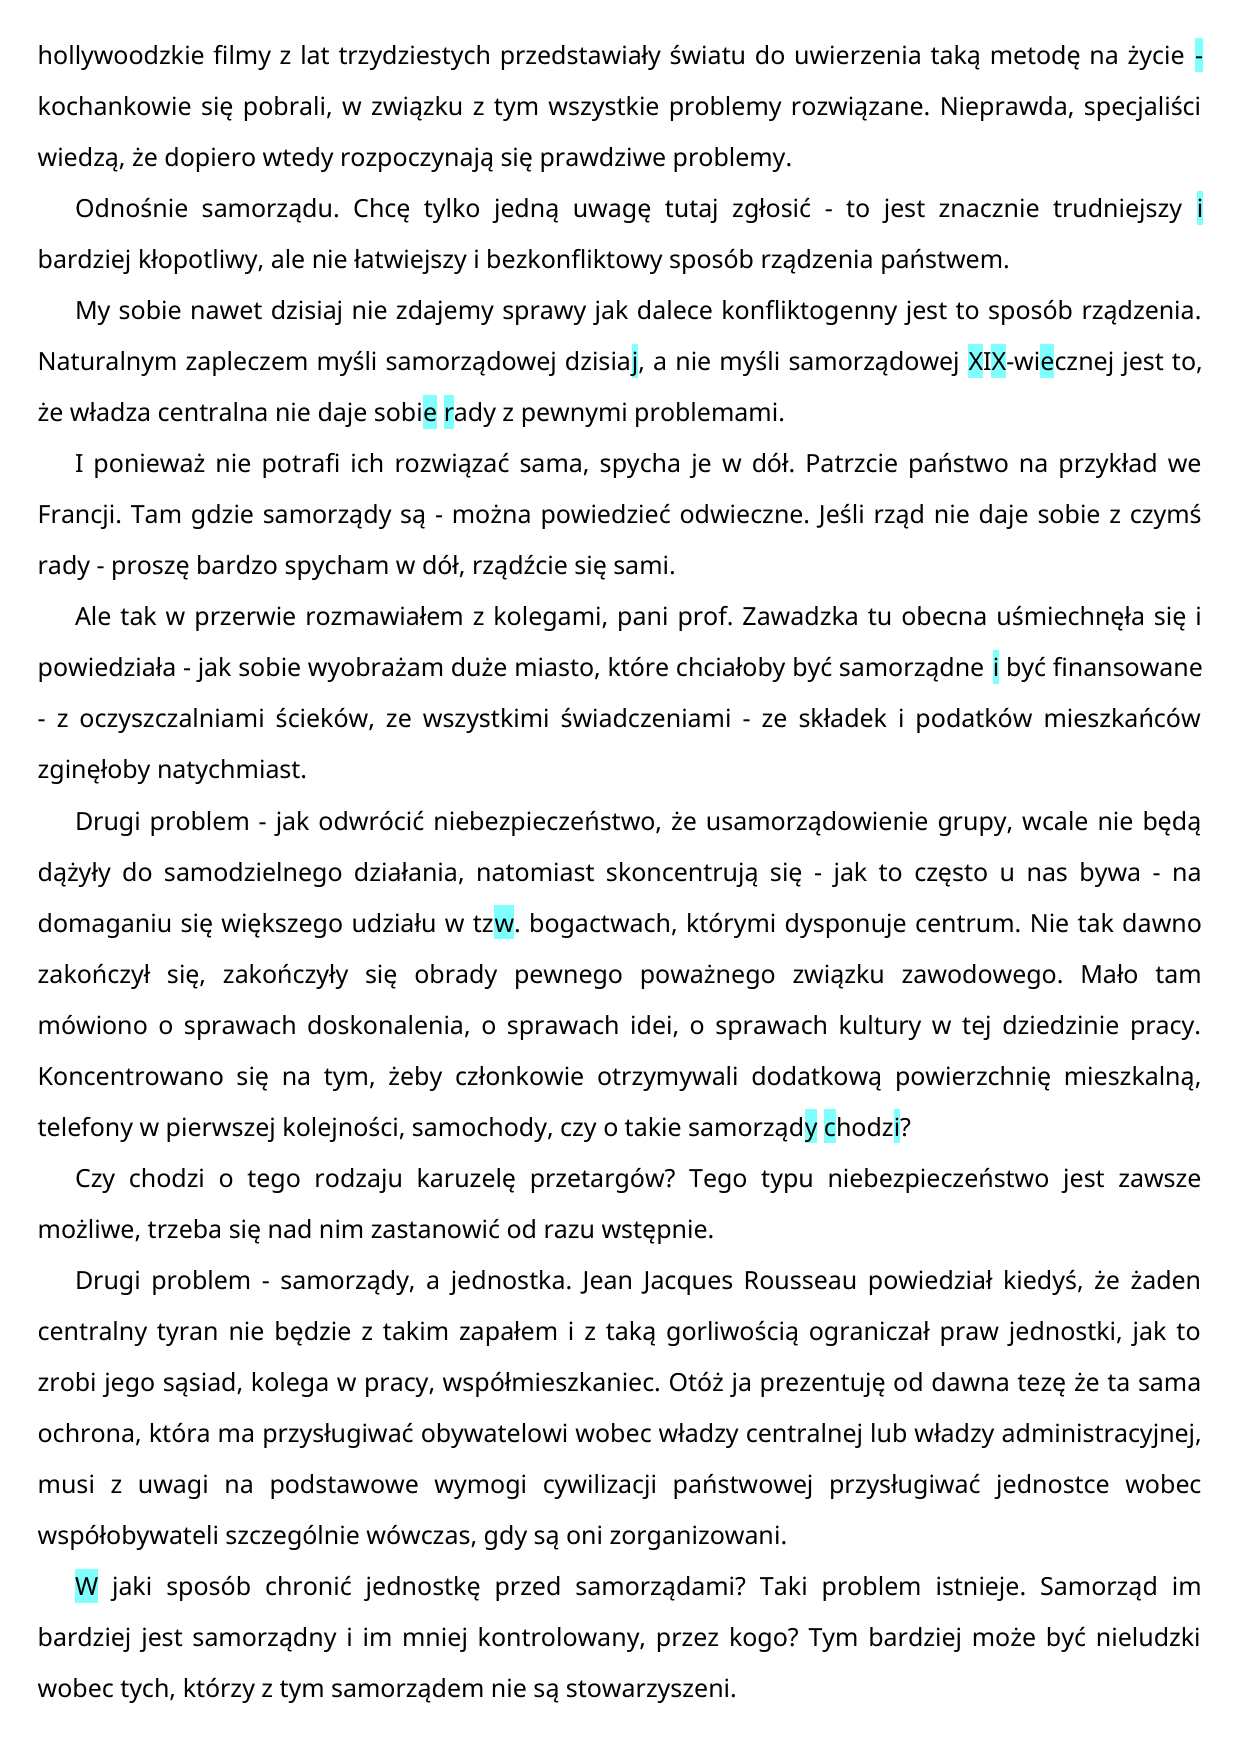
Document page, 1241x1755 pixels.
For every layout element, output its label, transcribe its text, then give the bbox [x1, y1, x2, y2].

text Odnośnie samorządu. Chcę tylko jedną uwagę tutaj zgłosić - to jest znacznie trudniejszy i bardziej kłopotliwy, ale nie łatwiejszy i bezkonfliktowy sposób rządzenia państwem. [37, 191, 1203, 276]
text Drugi problem - samorządy, a jednostka. Jean Jacques Rousseau powiedział kiedyś, że żaden centralny tyran nie będzie z takim zapałem i z taką gorliwością ograniczał praw jednostki, jak to zrobi jego sąsiad, kolega w pracy, współmieszkaniec. Otóż ja prezentuję od dawna tezę że ta sama ochrona, która ma przysługiwać obywatelowi wobec władzy centralnej lub władzy administracyjnej, musi z uwagi na podstawowe wymogi cywilizacji państwowej przysługiwać jednostce wobec współobywateli szczególnie wówczas, gdy są oni zorganizowani. [37, 1262, 1203, 1552]
text Drugi problem - jak odwrócić niebezpieczeństwo, że usamorządowienie grupy, wcale nie będą dążyły do samodzielnego działania, natomiast skoncentrują się - jak to często u nas bywa - na domaganiu się większego udziału w tzw. bogactwach, którymi dysponuje centrum. Nie tak dawno zakończył się, zakończyły się obrady pewnego poważnego związku zawodowego. Mało tam mówiono o sprawach doskonalenia, o sprawach idei, o sprawach kultury w tej dziedzinie pracy. Koncentrowano się na tym, żeby członkowie otrzymywali dodatkową powierzchnię mieszkalną, telefony w pierwszej kolejności, samochody, czy o takie samorządy chodzi? [37, 803, 1203, 1143]
text W jaki sposób chronić jednostkę przed samorządami? Taki problem istnieje. Samorząd im bardziej jest samorządny i im mniej kontrolowany, przez kogo? Tym bardziej może być nieludzki wobec tych, którzy z tym samorządem nie są stowarzyszeni. [37, 1569, 1203, 1705]
text My sobie nawet dzisiaj nie zdajemy sprawy jak dalece konfliktogenny jest to sposób rządzenia. Naturalnym zapleczem myśli samorządowej dzisiaj, a nie myśli samorządowej XIX-wiecznej jest to, że władza centralna nie daje sobie rady z pewnymi problemami. [37, 293, 1203, 429]
text Ale tak w przerwie rozmawiałem z kolegami, pani prof. Zawadzka tu obecna uśmiechnęła się i powiedziała - jak sobie wyobrażam duże miasto, które chciałoby być samorządne i być finansowane - z oczyszczalniami ścieków, ze wszystkimi świadczeniami - ze składek i podatków mieszkańców zginęłoby natychmiast. [37, 599, 1203, 786]
text Czy chodzi o tego rodzaju karuzelę przetargów? Tego typu niebezpieczeństwo jest zawsze możliwe, trzeba się nad nim zastanowić od razu wstępnie. [37, 1160, 1203, 1246]
text hollywoodzkie filmy z lat trzydziestych przedstawiały światu do uwierzenia taką metodę na życie - kochankowie się pobrali, w związku z tym wszystkie problemy rozwiązane. Nieprawda, specjaliści wiedzą, że dopiero wtedy rozpoczynają się prawdziwe problemy. [37, 37, 1203, 174]
text I ponieważ nie potrafi ich rozwiązać sama, spycha je w dół. Patrzcie państwo na przykład we Francji. Tam gdzie samorządy są - można powiedzieć odwieczne. Jeśli rząd nie daje sobie z czymś rady - proszę bardzo spycham w dół, rządźcie się sami. [37, 446, 1203, 582]
